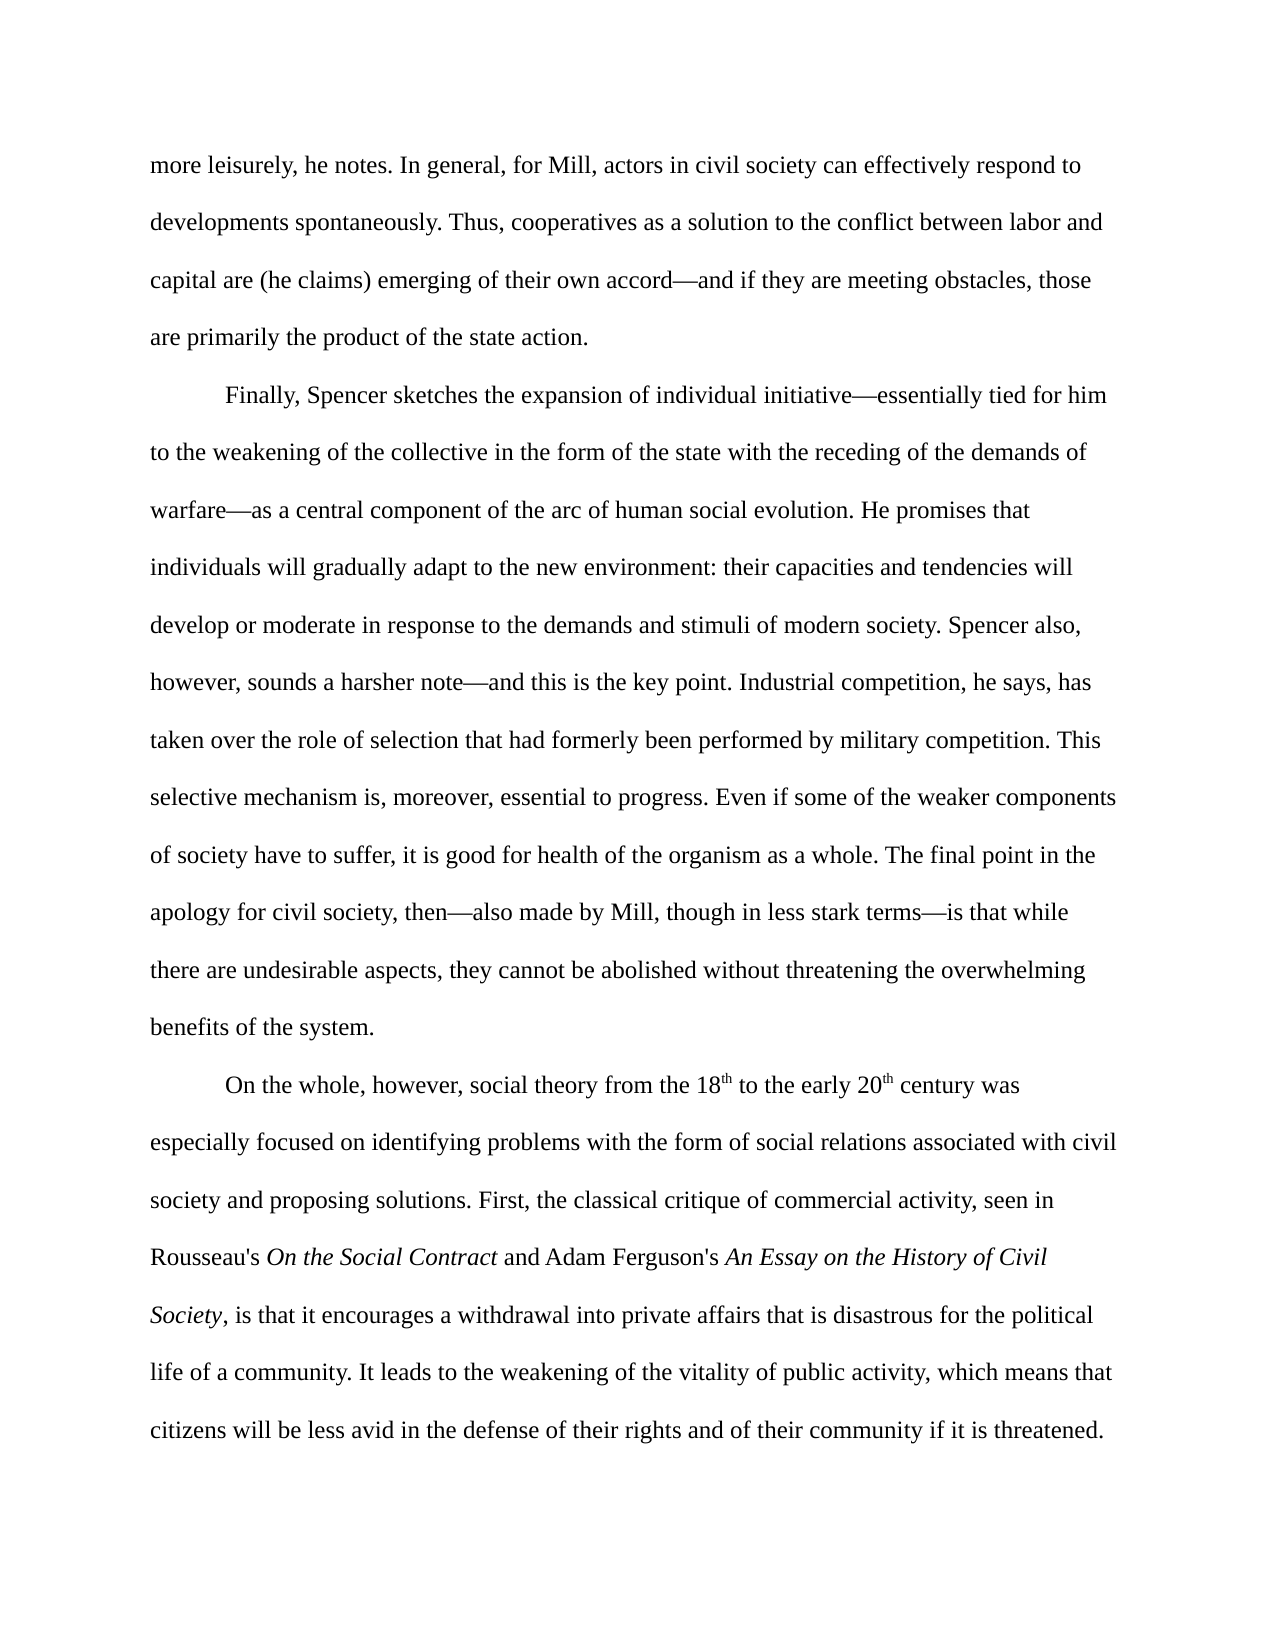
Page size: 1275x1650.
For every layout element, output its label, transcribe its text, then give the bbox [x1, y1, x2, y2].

text On the whole, however, social theory from the 18th to the early 20th century was especially focused on identifying problems with the form of social relations associated with civil society and proposing solutions. First, the classical critique of commercial activity, seen in Rousseau's On the Social Contract and Adam Ferguson's An Essay on the History of Civil Society, is that it encourages a withdrawal into private affairs that is disastrous for the political life of a community. It leads to the weakening of the vitality of public activity, which means that citizens will be less avid in the defense of their rights and of their community if it is threatened. [150, 1070, 1125, 1444]
text Finally, Spencer sketches the expansion of individual initiative—essentially tied for him to the weakening of the collective in the form of the state with the receding of the demands of warfare—as a central component of the arc of human social evolution. He promises that individuals will gradually adapt to the new environment: their capacities and tendencies will develop or moderate in response to the demands and stimuli of modern society. Spencer also, however, sounds a harsher note—and this is the key point. Industrial competition, he says, has taken over the role of selection that had formerly been performed by military competition. This selective mechanism is, moreover, essential to progress. Even if some of the weaker components of society have to suffer, it is good for health of the organism as a whole. The final point in the apology for civil society, then—also made by Mill, though in less stark terms—is that while there are undesirable aspects, they cannot be abolished without threatening the overwhelming benefits of the system. [150, 380, 1125, 1041]
text more leisurely, he notes. In general, for Mill, actors in civil society can effectively respond to developments spontaneously. Thus, cooperatives as a solution to the conflict between labor and capital are (he claims) emerging of their own accord—and if they are meeting obstacles, those are primarily the product of the state action. [150, 150, 1125, 351]
